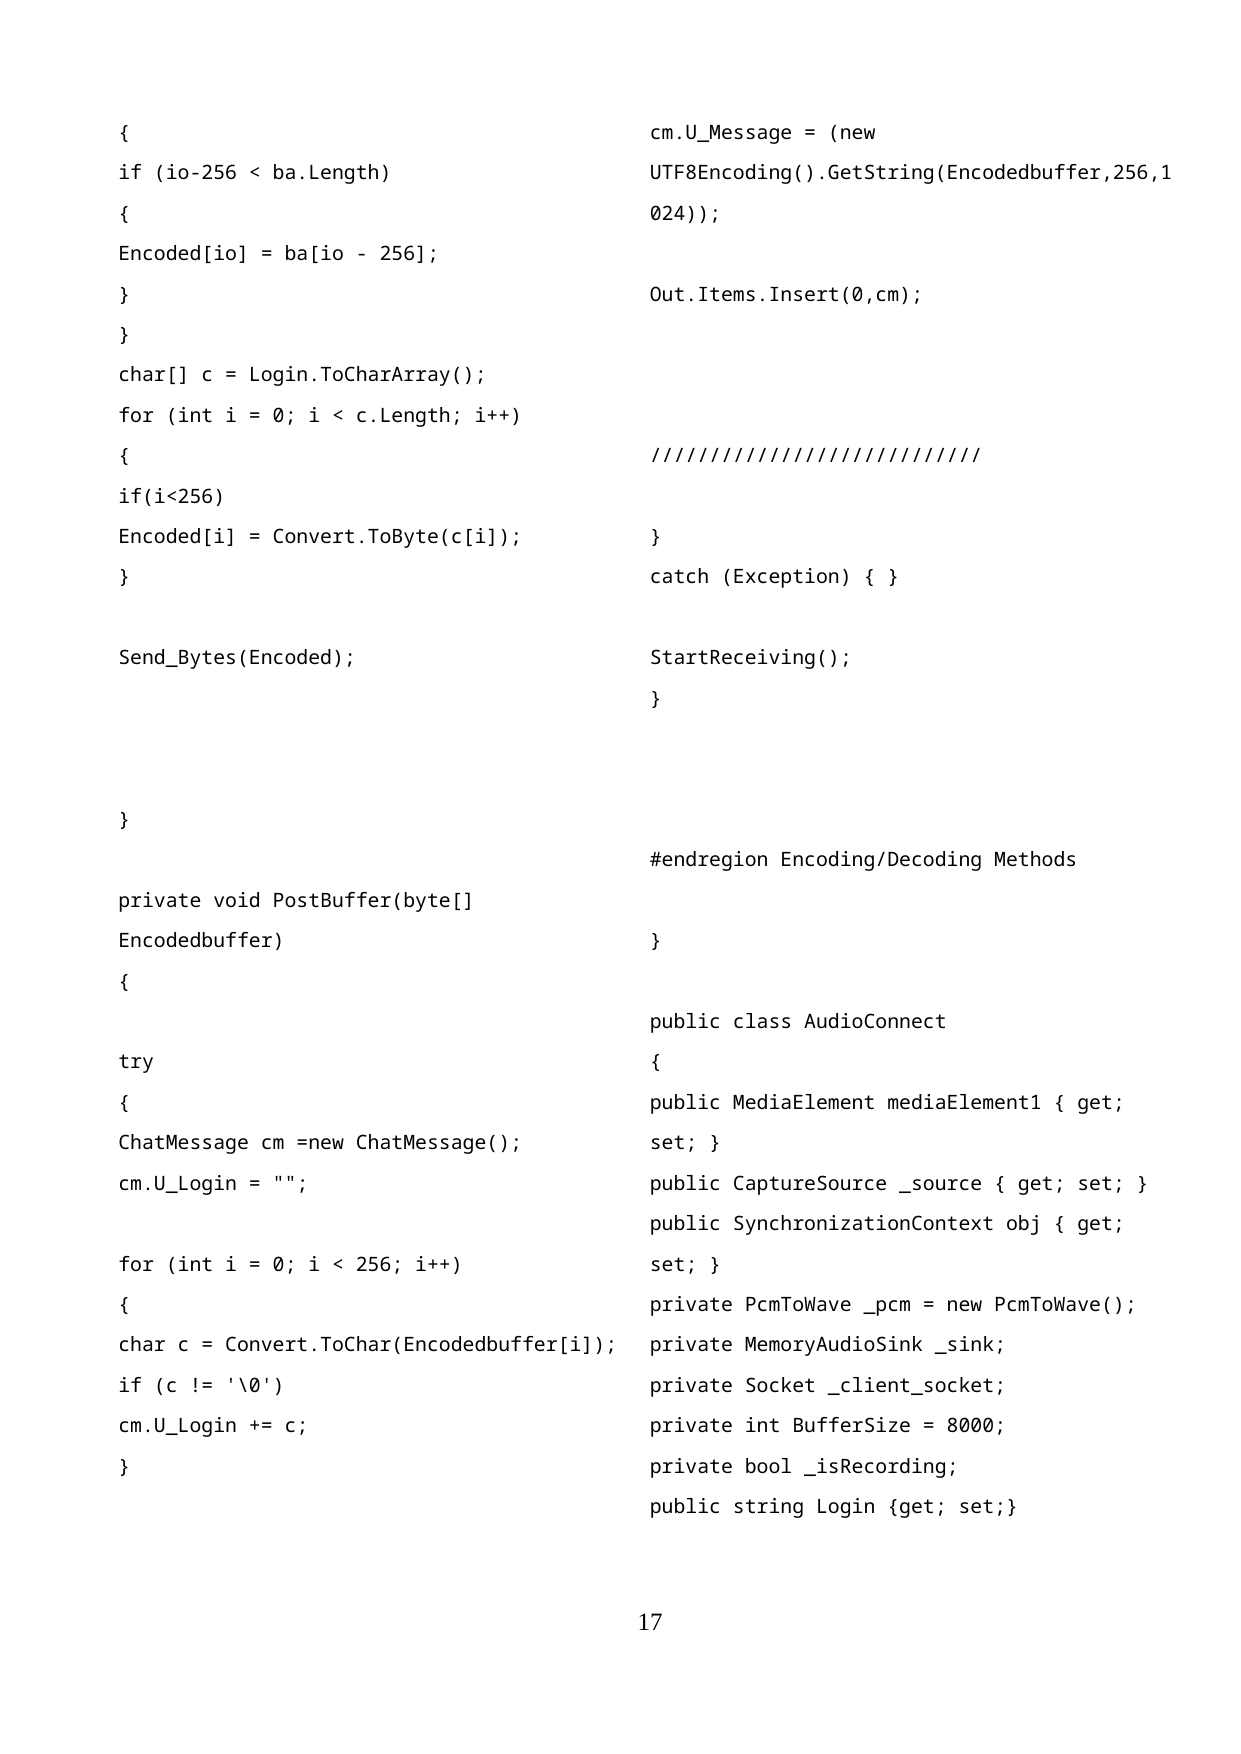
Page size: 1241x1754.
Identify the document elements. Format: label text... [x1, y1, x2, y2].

text { [118, 1290, 649, 1317]
text Out.Items.Insert(0,cm); [649, 280, 1181, 307]
text public class AudioConnect [649, 1007, 1181, 1034]
text private MemoryAudioSink _sink; [649, 1331, 1181, 1358]
text ChatMessage cm =new ChatMessage(); [118, 1128, 649, 1156]
text public MediaElement mediaElement1 { get; set; } [649, 1088, 1181, 1156]
text StartReceiving(); [649, 643, 1181, 671]
text for (int i = 0; i < 256; i++) [118, 1250, 649, 1277]
text { [649, 1048, 1181, 1075]
text try [118, 1048, 649, 1075]
text for (int i = 0; i < c.Length; i++) [118, 401, 649, 428]
text Encoded[i] = Convert.ToByte(c[i]); [118, 522, 649, 549]
text private PcmToWave _pcm = new PcmToWave(); [649, 1290, 1181, 1317]
text } [118, 280, 649, 307]
text } [118, 563, 649, 590]
text public SynchronizationContext obj { get; set; } [649, 1209, 1181, 1277]
text } [118, 1452, 649, 1479]
text { [118, 967, 649, 994]
text public string Login {get; set;} [649, 1492, 1181, 1519]
text Send_Bytes(Encoded); [118, 643, 649, 671]
text } [649, 522, 1181, 549]
text } [649, 926, 1181, 953]
text catch (Exception) { } [649, 563, 1181, 590]
text cm.U_Login += c; [118, 1411, 649, 1438]
text } [649, 684, 1181, 711]
text if(i<256) [118, 482, 649, 509]
text { [118, 118, 649, 145]
text char c = Convert.ToChar(Encodedbuffer[i]); [118, 1331, 649, 1358]
text } [118, 320, 649, 347]
text private void PostBuffer(byte[] Encodedbuffer) [118, 886, 649, 953]
text { [118, 1088, 649, 1115]
text private int BufferSize = 8000; [649, 1411, 1181, 1438]
text Encoded[io] = ba[io - 256]; [118, 239, 649, 266]
text char[] c = Login.ToCharArray(); [118, 361, 649, 388]
text private Socket _client_socket; [649, 1371, 1181, 1398]
text cm.U_Login = ""; [118, 1169, 649, 1196]
text if (c != '\0') [118, 1371, 649, 1398]
text #endregion Encoding/Decoding Methods [649, 846, 1181, 873]
text public CaptureSource _source { get; set; } [649, 1169, 1181, 1196]
text private bool _isRecording; [649, 1452, 1181, 1479]
text cm.U_Message = (new UTF8Encoding().GetString(Encodedbuffer,256,1024)); [649, 118, 1181, 226]
text { [118, 199, 649, 226]
text } [118, 805, 649, 832]
text //////////////////////////// [649, 441, 1181, 468]
text { [118, 441, 649, 468]
text if (io-256 < ba.Length) [118, 158, 649, 186]
